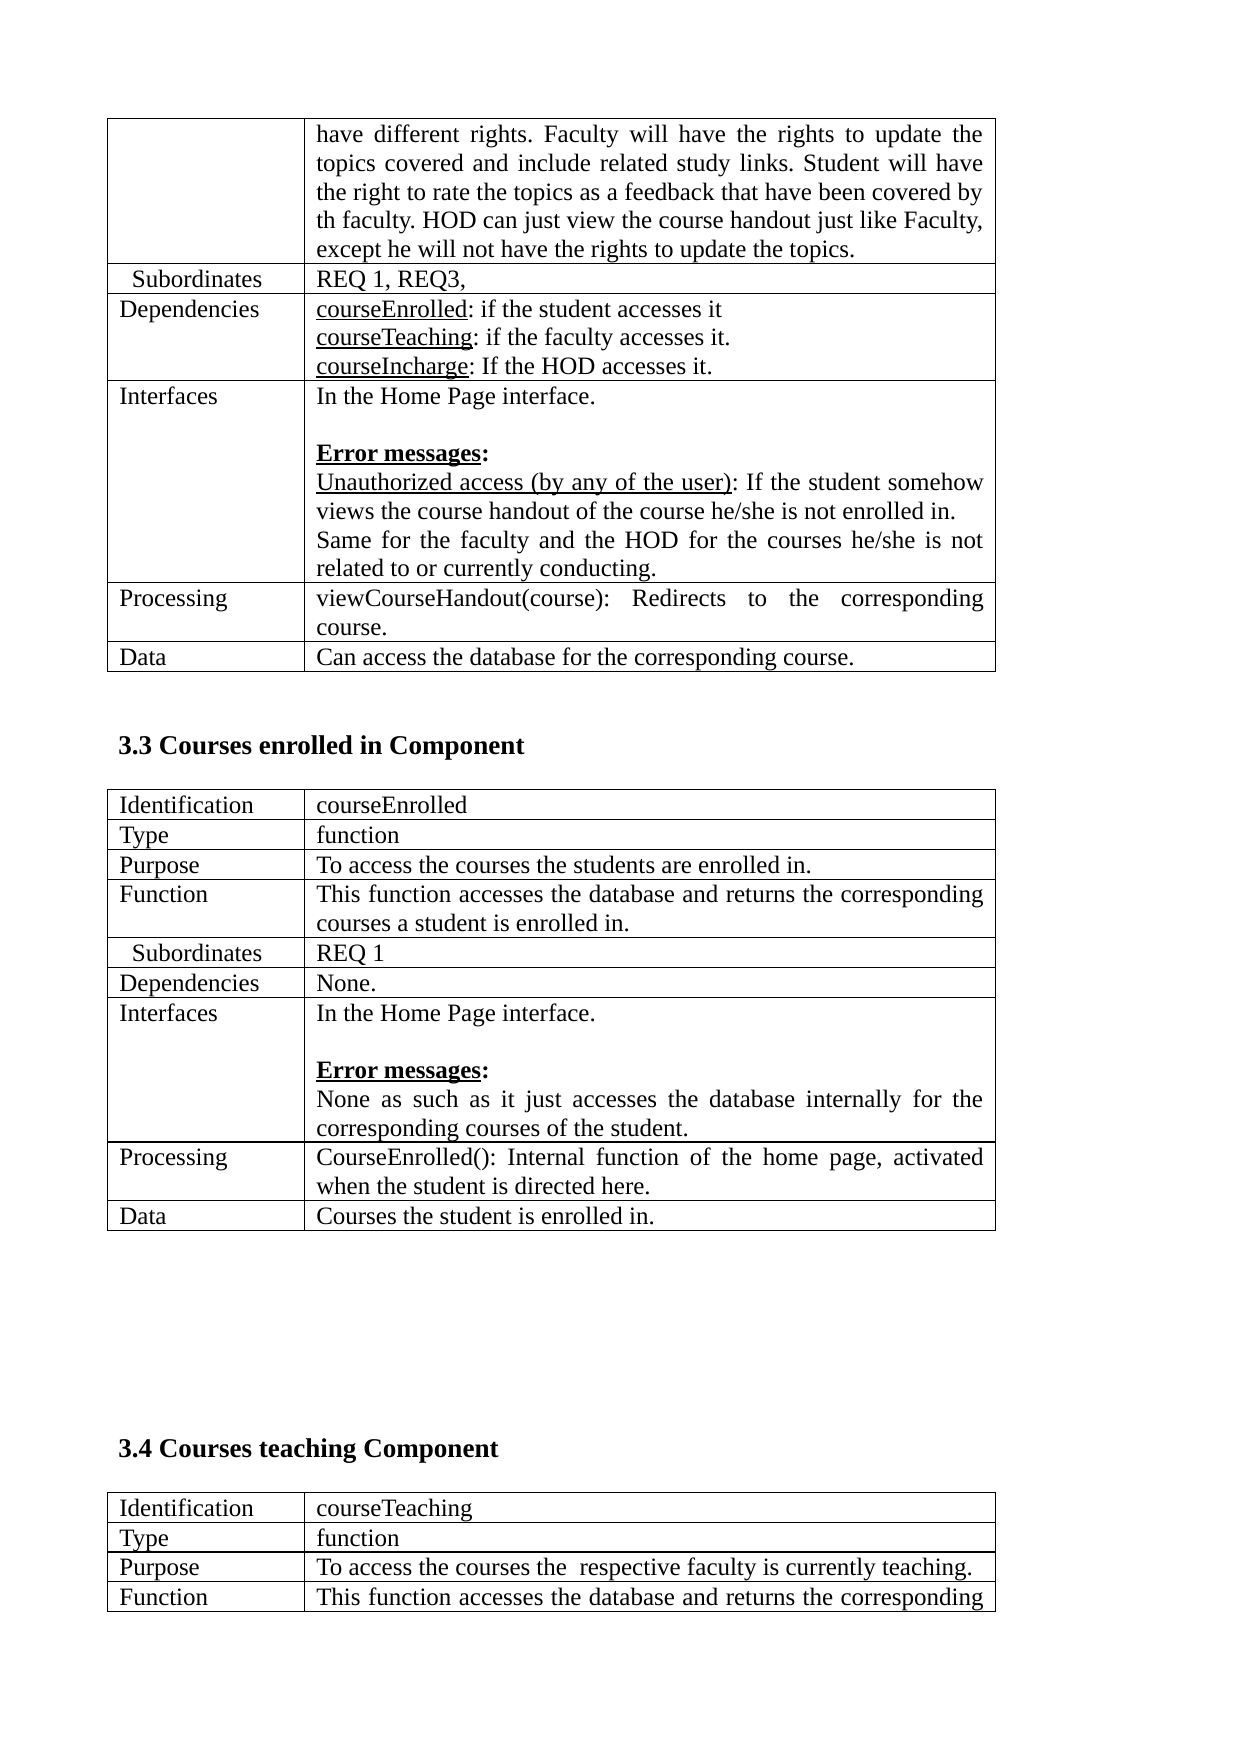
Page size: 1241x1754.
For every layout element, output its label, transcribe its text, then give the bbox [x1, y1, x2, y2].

table_cell function [305, 820, 995, 849]
table_cell Purpose [108, 850, 304, 878]
table_cell Data [108, 642, 304, 671]
table_cell This function accesses the database and returns the corresponding courses a student is enrolled in. [305, 880, 995, 937]
table_header courseTeaching [305, 1493, 995, 1522]
table_cell Data [108, 1201, 304, 1230]
table_cell CourseEnrolled(): Internal function of the home page, activated when the student is directed here. [305, 1143, 995, 1200]
table_cell Courses the student is enrolled in. [305, 1201, 995, 1230]
table_cell In the Home Page interface. Error messages: None as such as it just accesses the database internally for the corresponding courses of the student. [305, 998, 995, 1141]
table_cell courseEnrolled: if the student accesses it courseTeaching: if the faculty accesses it. courseIncharge: If the HOD accesses it. [305, 294, 995, 380]
table_cell REQ 1 [305, 938, 995, 967]
table_cell Interfaces [108, 998, 304, 1141]
table_cell Processing [108, 583, 304, 641]
text 3.4 Courses teaching Component [118, 1432, 1122, 1463]
table_cell Function [108, 1582, 304, 1611]
table_cell Type [108, 820, 304, 849]
table_cell Purpose [108, 1553, 304, 1581]
text 3.3 Courses enrolled in Component [118, 729, 1122, 760]
table_cell Subordinates [108, 264, 304, 293]
table_cell Dependencies [108, 294, 304, 380]
table_cell Processing [108, 1143, 304, 1200]
table_cell Dependencies [108, 968, 304, 997]
table_cell To access the courses the respective faculty is currently teaching. [305, 1553, 995, 1581]
table_cell REQ 1, REQ3, [305, 264, 995, 293]
table_cell This function accesses the database and returns the corresponding [305, 1582, 995, 1611]
table_cell Interfaces [108, 381, 304, 582]
table_cell have different rights. Faculty will have the rights to update the topics covered and include related study links. Student will have the right to rate the topics as a feedback that have been covered by th faculty. HOD can just view the course handout just like Faculty, except he will not have the rights to update the topics. [305, 119, 995, 263]
table_cell Subordinates [108, 938, 304, 967]
table_cell Type [108, 1523, 304, 1551]
table_header Identification [108, 1493, 304, 1522]
table_cell In the Home Page interface. Error messages: Unauthorized access (by any of the user): If the student somehow views the course handout of the course he/she is not enrolled in. Same for the faculty and the HOD for the courses he/she is not related to or currently conducting. [305, 381, 995, 582]
table_cell function [305, 1523, 995, 1551]
table_header Identification [108, 790, 304, 819]
table_header courseEnrolled [305, 790, 995, 819]
table_cell None. [305, 968, 995, 997]
table_cell To access the courses the students are enrolled in. [305, 850, 995, 878]
table_cell [108, 119, 304, 263]
table_cell Can access the database for the corresponding course. [305, 642, 995, 671]
table_cell viewCourseHandout(course): Redirects to the corresponding course. [305, 583, 995, 641]
table_cell Function [108, 880, 304, 937]
